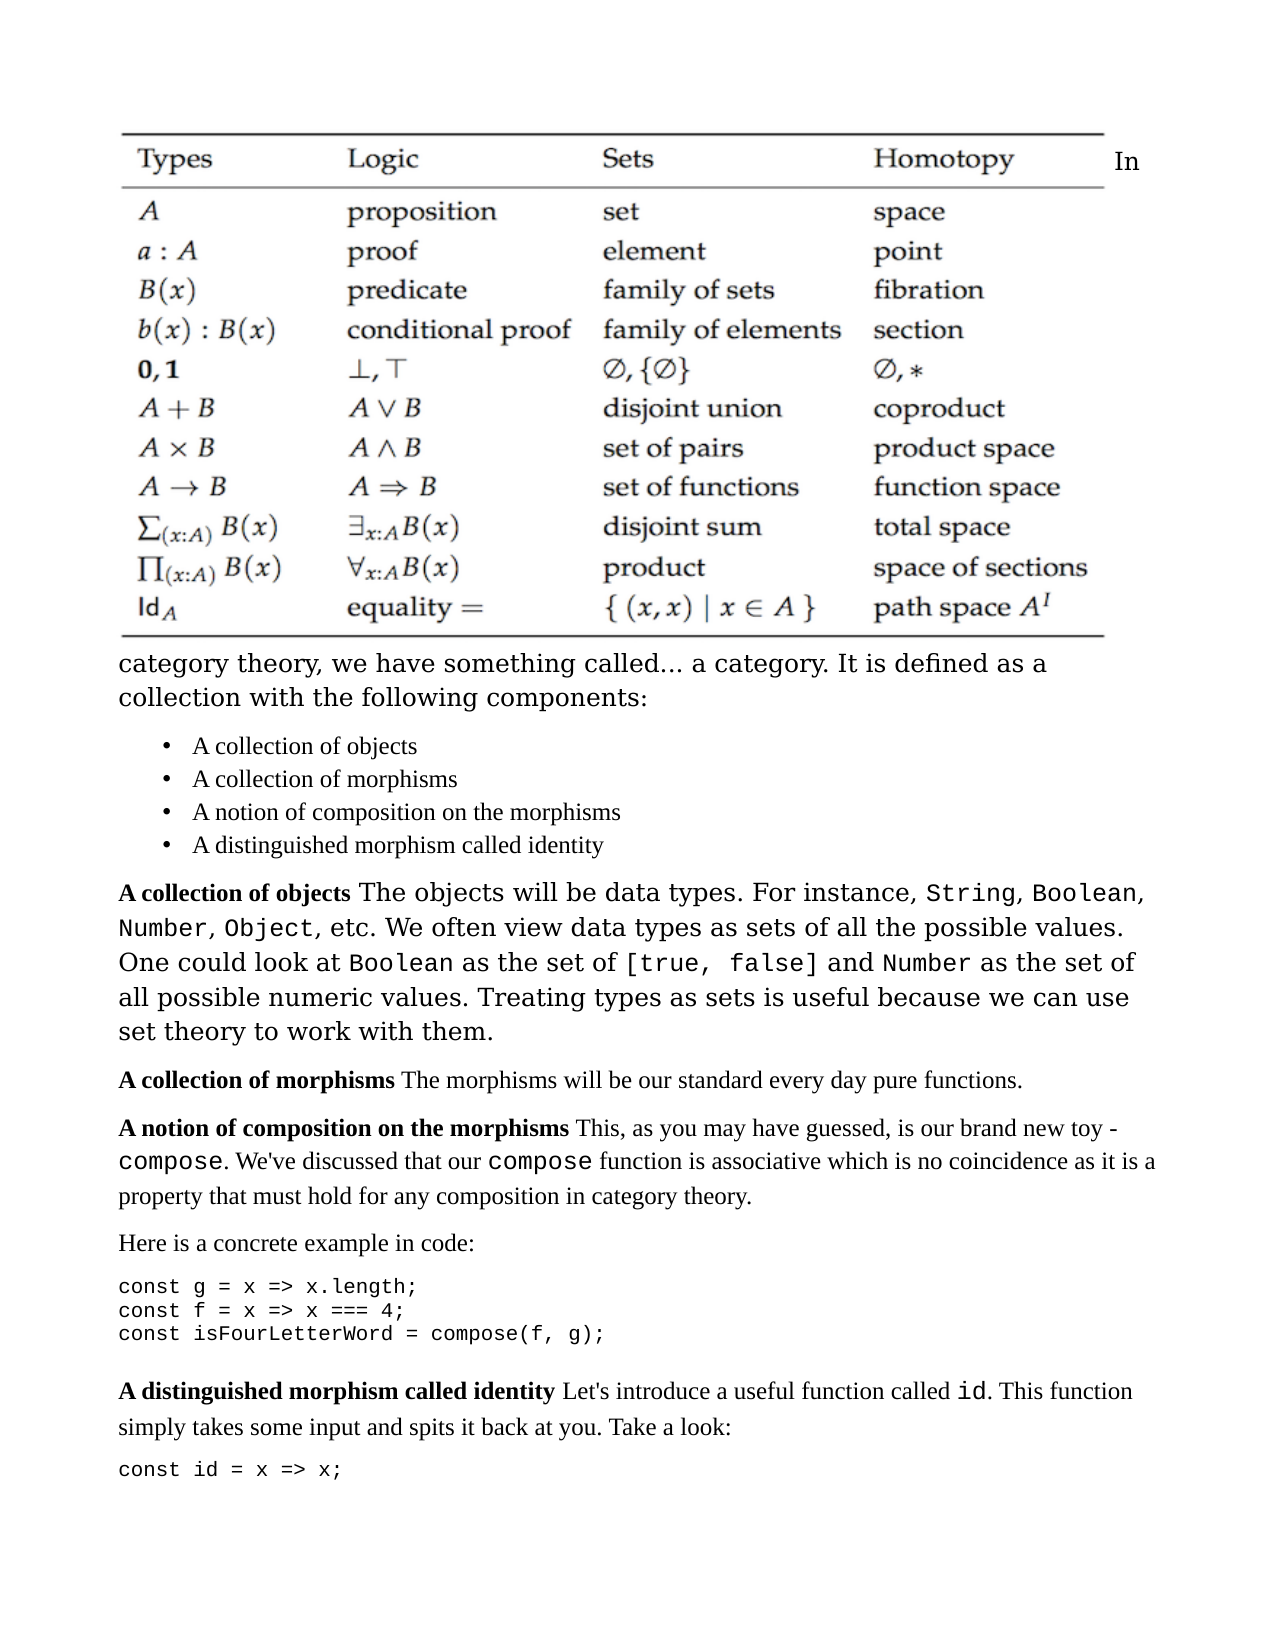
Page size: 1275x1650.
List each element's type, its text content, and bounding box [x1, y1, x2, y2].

text const g = x => x.length; [118, 1276, 1157, 1300]
text A distinguished morphism called identity Let's introduce a useful function called id. This function simply takes some input and spits it back at you. Take a look: [118, 1376, 1157, 1440]
text const id = x => x; [118, 1459, 1157, 1483]
text A collection of objects The objects will be data types. For instance, String, Boolean, Number, Object, etc. We often view data types as sets of all the possible values. One could look at Boolean as the set of [true, false] and Number as the set of all possible numeric values. Treating types as sets is useful because we can use set theory to work with them. [118, 878, 1157, 1046]
text In category theory, we have something called... a category. It is defined as a collection with the following components: [118, 147, 1157, 712]
list A collection of objects [162, 731, 1157, 760]
list A notion of composition on the morphisms [162, 797, 1157, 826]
text A notion of composition on the morphisms This, as you may have guessed, is our brand new toy - compose. We've discussed that our compose function is associative which is no coincidence as it is a property that must hold for any composition in category theory. [118, 1113, 1157, 1209]
text Here is a concrete example in code: [118, 1228, 1157, 1257]
text A collection of morphisms The morphisms will be our standard every day pure functions. [118, 1065, 1157, 1094]
text const isFourLetterWord = compose(f, g); [118, 1323, 1157, 1347]
list A distinguished morphism called identity [162, 830, 1157, 859]
list A collection of morphisms [162, 764, 1157, 793]
text const f = x => x === 4; [118, 1300, 1157, 1323]
